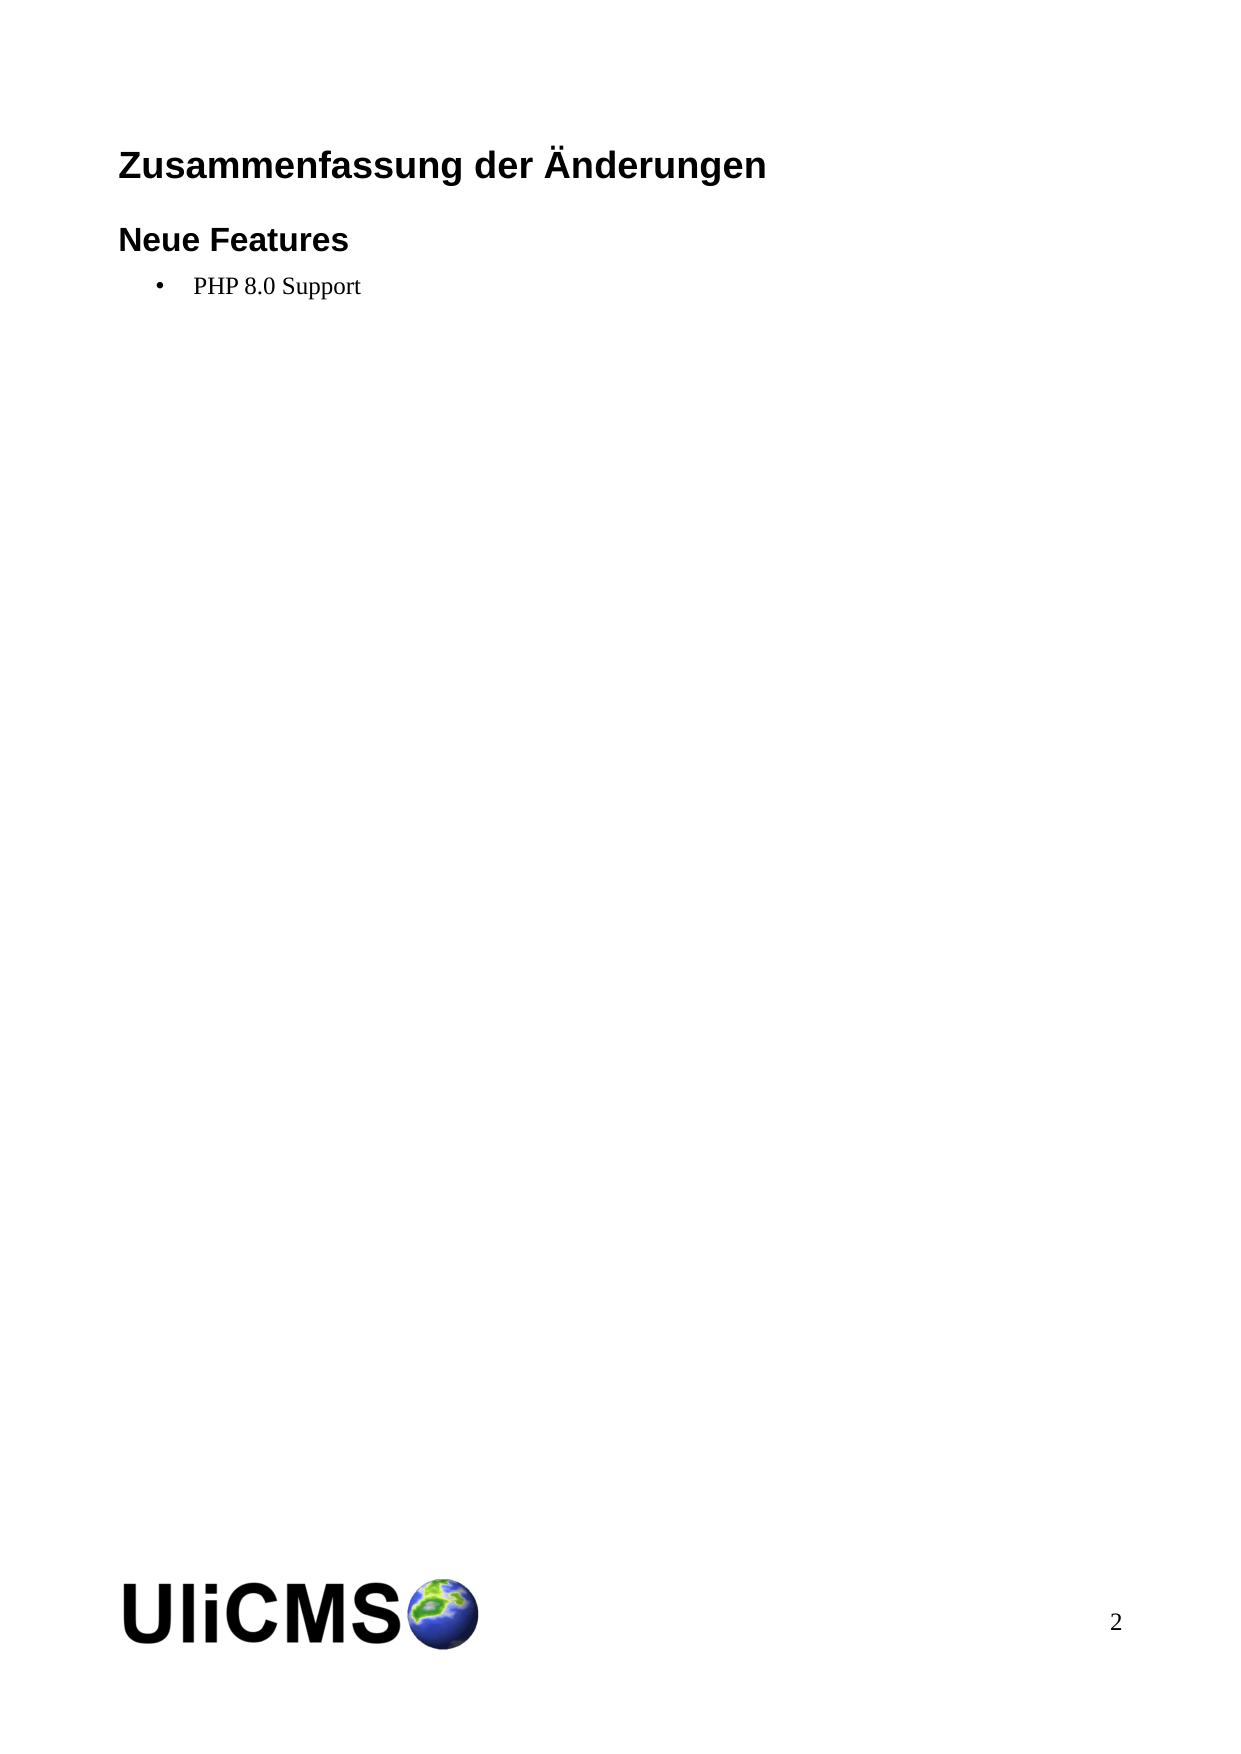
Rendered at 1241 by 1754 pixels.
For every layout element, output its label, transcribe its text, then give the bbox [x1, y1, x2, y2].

picture [118, 1578, 479, 1652]
list PHP 8.0 Support [156, 271, 1122, 300]
subtitle Neue Features [118, 220, 1122, 259]
